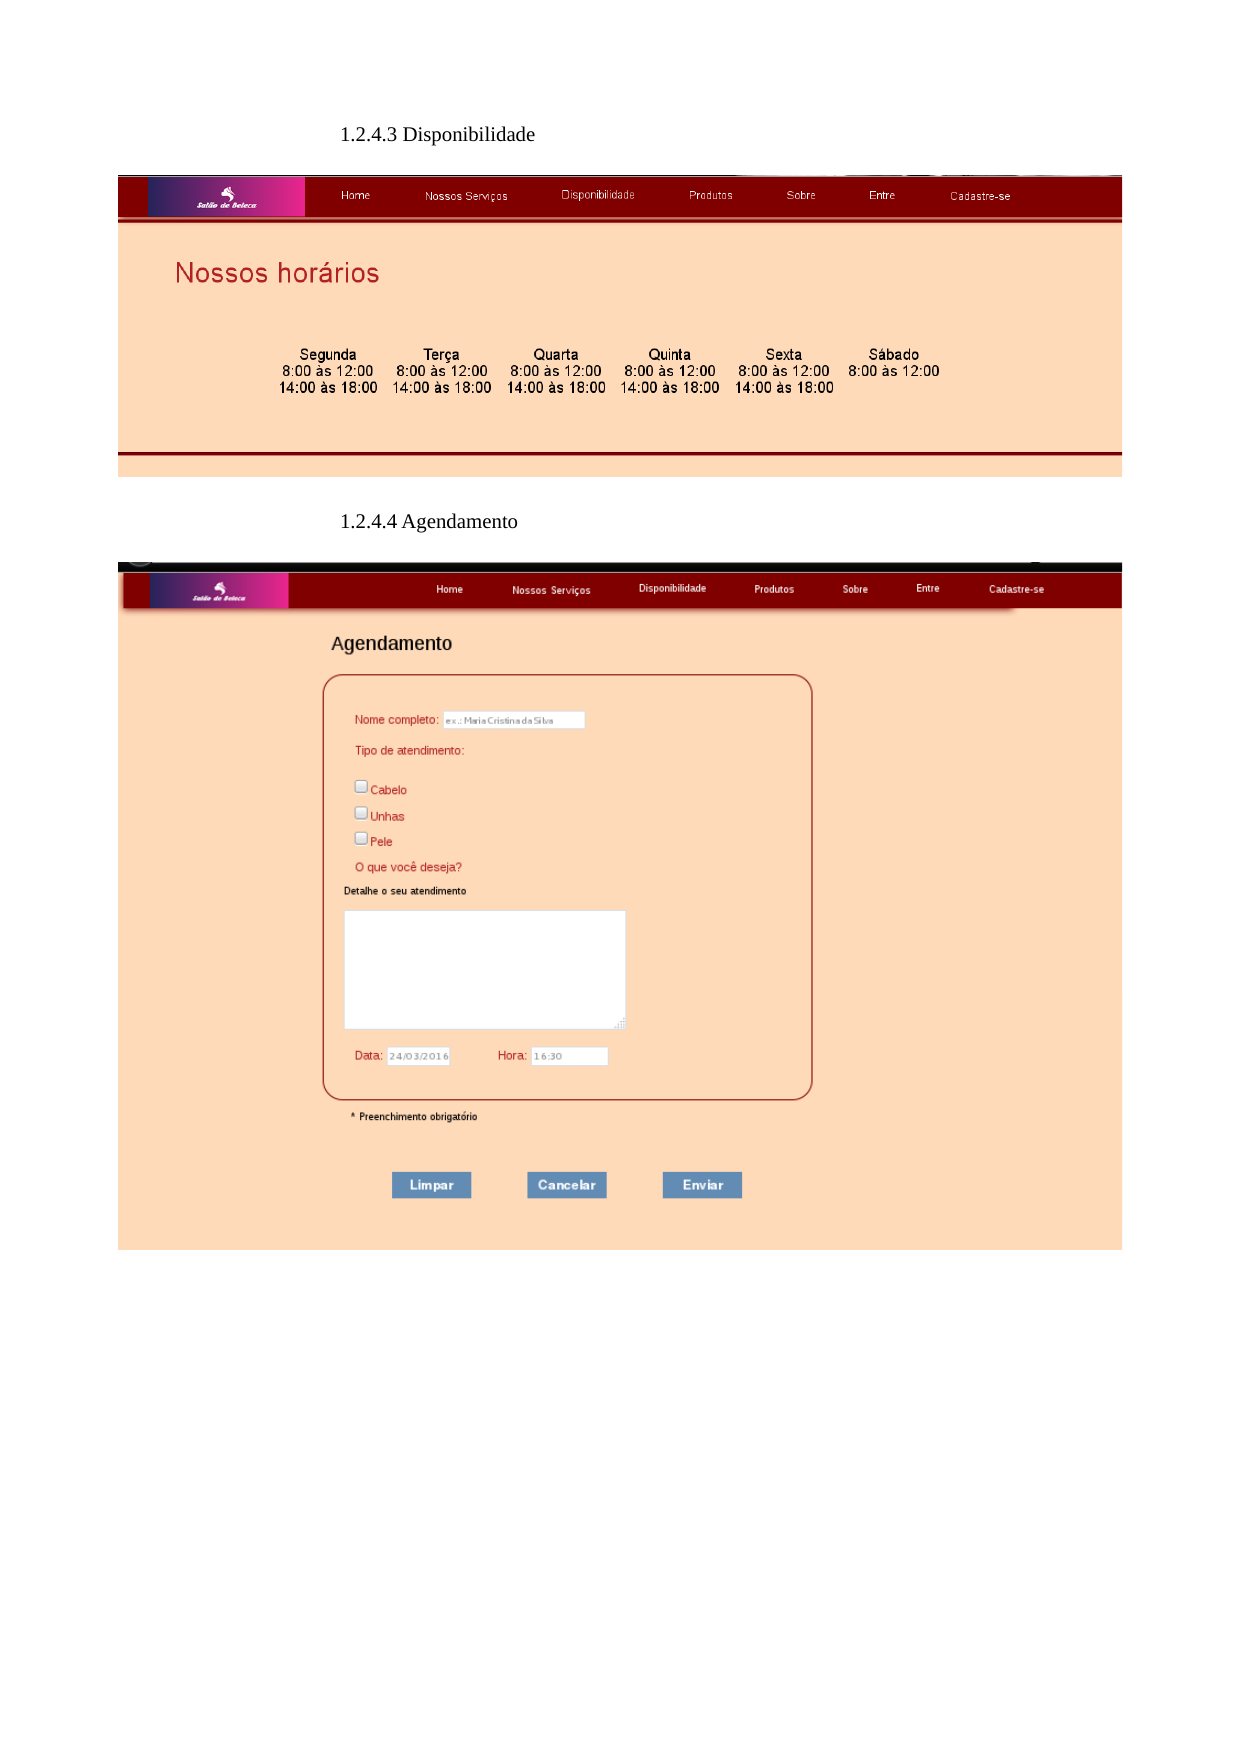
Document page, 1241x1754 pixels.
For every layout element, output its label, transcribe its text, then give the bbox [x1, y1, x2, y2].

text 1.2.4.3 Disponibilidade [118, 118, 1122, 147]
picture [118, 175, 1123, 477]
picture [118, 562, 1123, 1250]
text 1.2.4.4 Agendamento [118, 505, 1122, 534]
